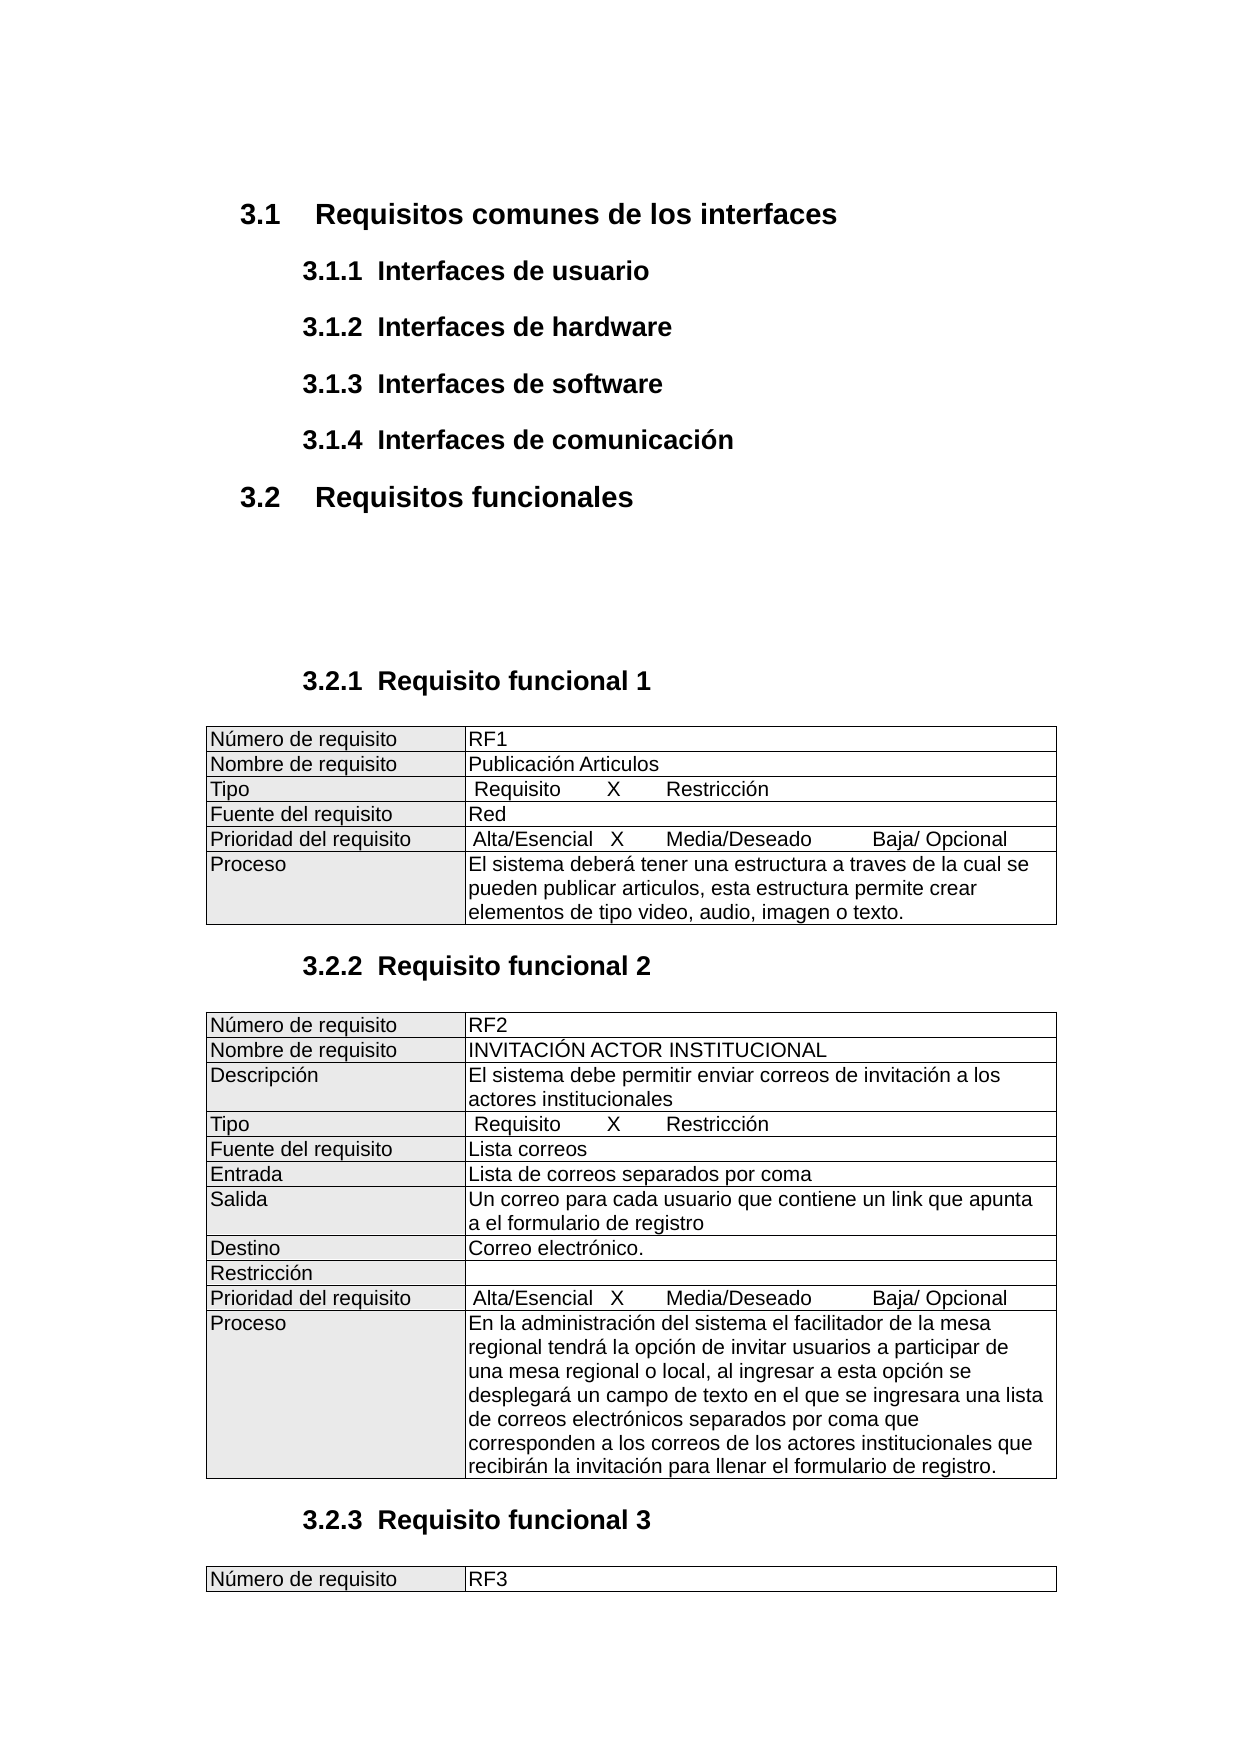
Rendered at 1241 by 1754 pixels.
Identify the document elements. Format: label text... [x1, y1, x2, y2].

table_cell Entrada [207, 1162, 465, 1186]
subtitle Requisitos funcionales [240, 480, 1063, 514]
table_header RF3 [466, 1567, 1056, 1591]
table_header RF2 [466, 1013, 1056, 1037]
table_cell Nombre de requisito [207, 1038, 465, 1062]
table_cell Prioridad del requisito [207, 1286, 465, 1309]
subtitle Requisitos comunes de los interfaces [240, 197, 1063, 230]
subtitle Interfaces de hardware [302, 311, 1063, 343]
subtitle Requisito funcional 2 [302, 950, 1063, 981]
table_cell Publicación Articulos [466, 752, 1056, 776]
table_cell El sistema deberá tener una estructura a traves de la cual se pueden publicar articulos, esta estructura permite crear elementos de tipo video, audio, imagen o texto. [466, 852, 1056, 924]
table_cell Lista de correos separados por coma [466, 1162, 1056, 1186]
subtitle Requisito funcional 1 [302, 665, 1063, 696]
table_cell INVITACIÓN ACTOR INSTITUCIONAL [466, 1038, 1056, 1062]
table_cell [466, 1261, 1056, 1284]
table_cell Fuente del requisito [207, 802, 465, 826]
table_cell Descripción [207, 1063, 465, 1111]
table_cell En la administración del sistema el facilitador de la mesa regional tendrá la opción de invitar usuarios a participar de una mesa regional o local, al ingresar a esta opción se desplegará un campo de texto en el que se ingresara una lista de correos electrónicos separados por coma que corresponden a los correos de los actores institucionales que recibirán la invitación para llenar el formulario de registro. [466, 1311, 1056, 1478]
table_header Número de requisito [207, 1567, 465, 1591]
table_cell Lista correos [466, 1137, 1056, 1161]
table_cell Nombre de requisito [207, 752, 465, 776]
table_cell Red [466, 802, 1056, 826]
table_cell El sistema debe permitir enviar correos de invitación a los actores institucionales [466, 1063, 1056, 1111]
subtitle Interfaces de usuario [302, 255, 1063, 286]
table_cell Proceso [207, 852, 465, 924]
table_cell Un correo para cada usuario que contiene un link que apunta a el formulario de registro [466, 1187, 1056, 1234]
table_cell Requisito X [466, 1112, 653, 1136]
table_cell Destino [207, 1236, 465, 1259]
table_cell Prioridad del requisito [207, 827, 465, 851]
table_cell Correo electrónico. [466, 1236, 1056, 1259]
table_header RF1 [466, 727, 1056, 751]
table_cell Alta/Esencial X [466, 827, 653, 851]
table_cell Media/Deseado [653, 827, 859, 851]
table_cell Salida [207, 1187, 465, 1234]
table_cell Restricción [653, 1112, 1056, 1136]
table_cell Alta/Esencial X [466, 1286, 653, 1309]
table_cell Tipo [207, 777, 465, 801]
table_cell Requisito X [466, 777, 653, 801]
table_header Número de requisito [207, 727, 465, 751]
table_cell Media/Deseado [653, 1286, 859, 1309]
table_cell Restricción [207, 1261, 465, 1284]
table_cell Fuente del requisito [207, 1137, 465, 1161]
subtitle Interfaces de comunicación [302, 424, 1063, 455]
table_header Número de requisito [207, 1013, 465, 1037]
subtitle Requisito funcional 3 [302, 1504, 1063, 1536]
table_cell Tipo [207, 1112, 465, 1136]
table_cell Restricción [653, 777, 1056, 801]
subtitle Interfaces de software [302, 368, 1063, 399]
table_cell Proceso [207, 1311, 465, 1478]
table_cell Baja/ Opcional [859, 827, 1056, 851]
table_cell Baja/ Opcional [859, 1286, 1056, 1309]
